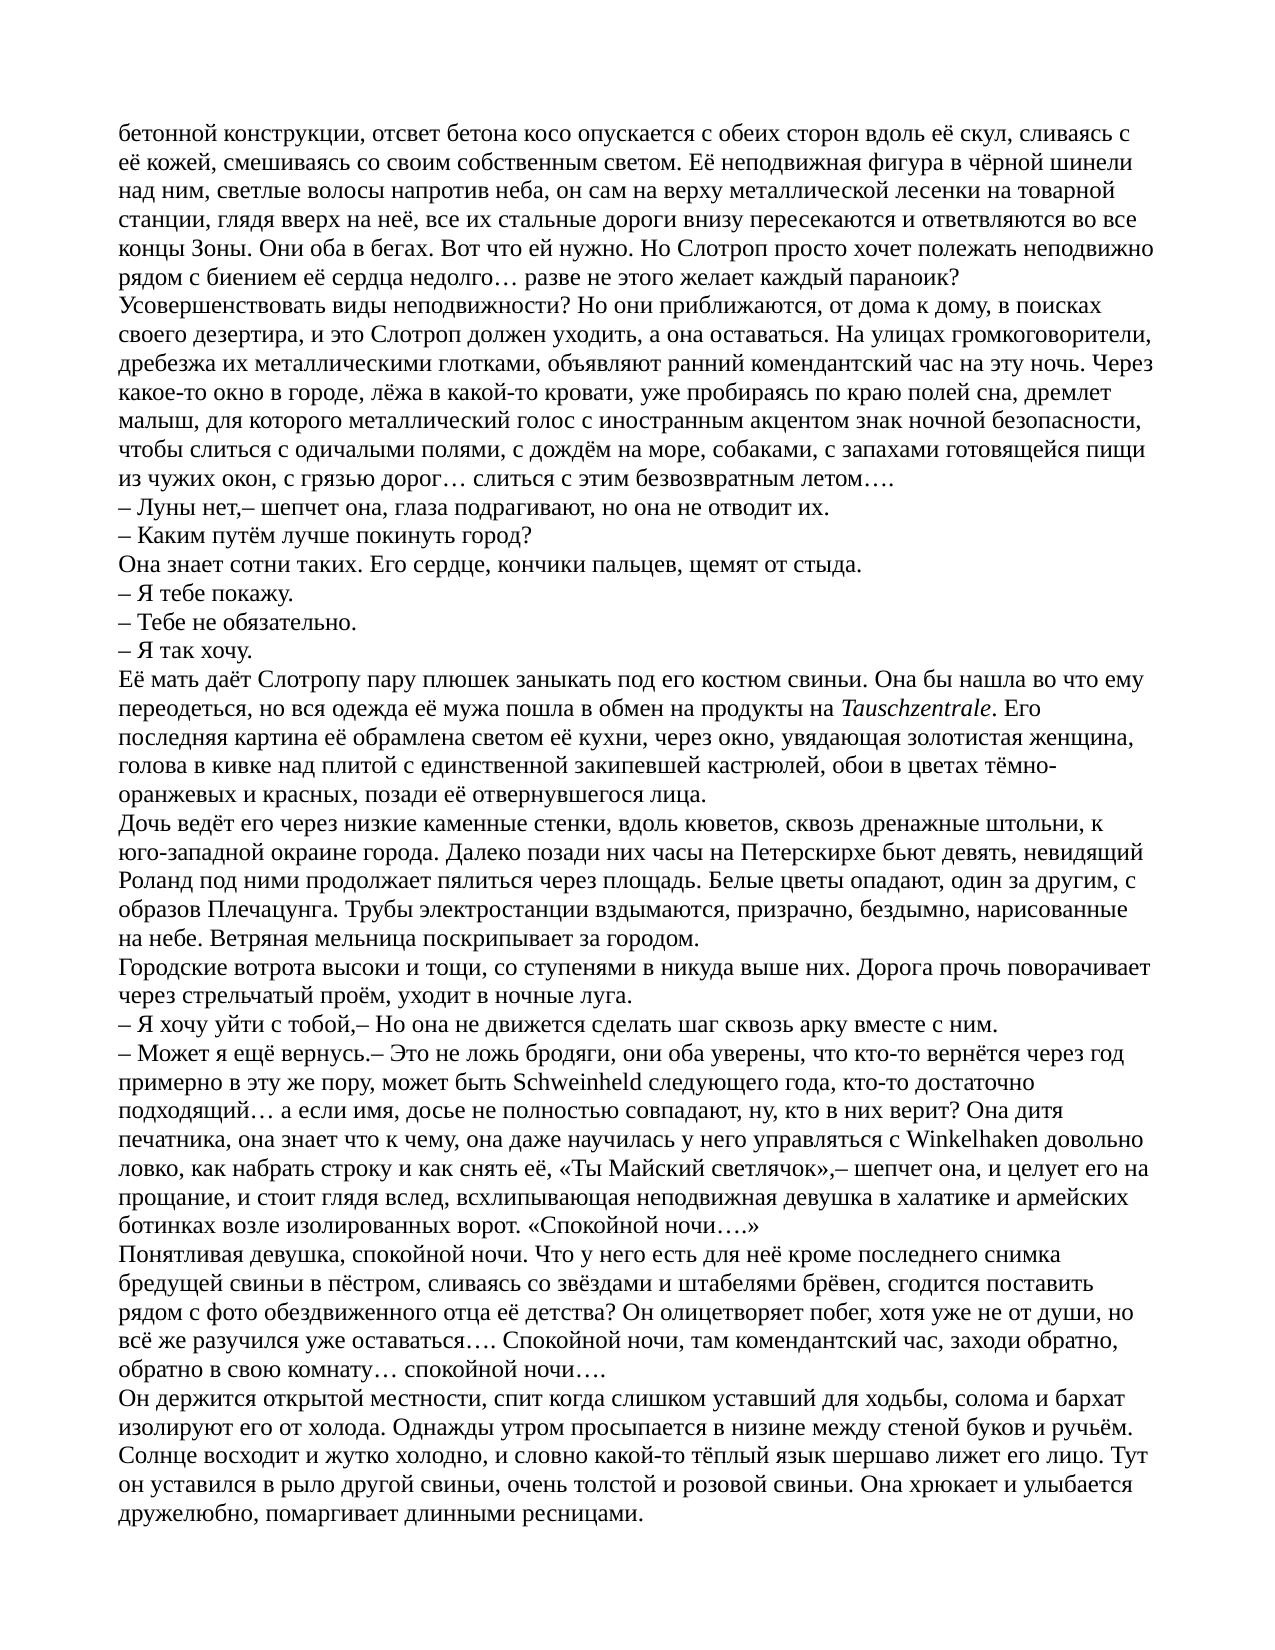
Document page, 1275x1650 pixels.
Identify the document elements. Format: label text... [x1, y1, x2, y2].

text – Я тебе покажу. [118, 578, 1157, 607]
text бетонной конструкции, отсвет бетона косо опускается с обеих сторон вдоль её скул, сливаясь с её кожей, смешиваясь со своим собственным светом. Её неподвижная фигура в чёрной шинели над ним, светлые волосы напротив неба, он сам на верху металлической лесенки на товарной станции, глядя вверх на неё, все их стальные дороги внизу пересекаются и ответвляются во все концы Зоны. Они оба в бегах. Вот что ей нужно. Но Слотроп просто хочет полежать неподвижно рядом с биением её сердца недолго… разве не этого желает каждый параноик? Усовершенствовать виды неподвижности? Но они приближаются, от дома к дому, в поисках своего дезертира, и это Слотроп должен уходить, а она оставаться. На улицах громкоговорители, дребезжа их металлическими глотками, объявляют ранний комендантский час на эту ночь. Через какое-то окно в городе, лёжа в какой-то кровати, уже пробираясь по краю полей сна, дремлет малыш, для которого металлический голос с иностранным акцентом знак ночной безопасности, чтобы слиться с одичалыми полями, с дождём на море, собаками, с запахами готовящейся пищи из чужих окон, с грязью дорог… слиться с этим безвозвратным летом…. [118, 118, 1157, 492]
text Городские вотрота высоки и тощи, со ступенями в никуда выше них. Дорога прочь поворачивает через стрельчатый проём, уходит в ночные луга. [118, 952, 1157, 1009]
text Понятливая девушка, спокойной ночи. Что у него есть для неё кроме последнего снимка бредущей свиньи в пёстром, сливаясь со звёздами и штабелями брёвен, сгодится поставить рядом с фото обездвиженного отца её детства? Он олицетворяет побег, хотя уже не от души, но всё же разучился уже оставаться…. Спокойной ночи, там комендантский час, заходи обратно, обратно в свою комнату… спокойной ночи…. [118, 1239, 1157, 1383]
text Дочь ведёт его через низкие каменные стенки, вдоль кюветов, сквозь дренажные штольни, к юго-западной окраине города. Далеко позади них часы на Петерскирхе бьют девять, невидящий Роланд под ними продолжает пялиться через площадь. Белые цветы опадают, один за другим, с образов Плечацунга. Трубы электростанции вздымаются, призрачно, бездымно, нарисованные на небе. Ветряная мельница поскрипывает за городом. [118, 808, 1157, 952]
text Её мать даёт Слотропу пару плюшек заныкать под его костюм свиньи. Она бы нашла во что ему переодеться, но вся одежда её мужа пошла в обмен на продукты на Tauschzentrale. Его последняя картина её обрамлена светом её кухни, через окно, увядающая золотистая женщина, голова в кивке над плитой с единственной закипевшей кастрюлей, обои в цветах тёмно-оранжевых и красных, позади её отвернувшегося лица. [118, 664, 1157, 808]
text – Я хочу уйти с тобой,– Но она не движется сделать шаг сквозь арку вместе с ним. [118, 1009, 1157, 1038]
text Он держится открытой местности, спит когда слишком уставший для ходьбы, солома и бархат изолируют его от холода. Однажды утром просыпается в низине между стеной буков и ручьём. Солнце восходит и жутко холодно, и словно какой-то тёплый язык шершаво лижет его лицо. Тут он уставился в рыло другой свиньи, очень толстой и розовой свиньи. Она хрюкает и улыбается дружелюбно, помаргивает длинными ресницами. [118, 1383, 1157, 1527]
text – Может я ещё вернусь.– Это не ложь бродяги, они оба уверены, что кто-то вернётся через год примерно в эту же пору, может быть Schweinheld следующего года, кто-то достаточно подходящий… а если имя, досье не полностью совпадают, ну, кто в них верит? Она дитя печатника, она знает что к чему, она даже научилась у него управляться с Winkelhaken довольно ловко, как набрать строку и как снять её, «Ты Майский светлячок»,– шепчет она, и целует его на прощание, и стоит глядя вслед, всхлипывающая неподвижная девушка в халатике и армейских ботинках возле изолированных ворот. «Спокойной ночи….» [118, 1038, 1157, 1239]
text – Тебе не обязательно. [118, 607, 1157, 636]
text – Луны нет,– шепчет она, глаза подрагивают, но она не отводит их. [118, 492, 1157, 521]
text – Я так хочу. [118, 636, 1157, 664]
text Она знает сотни таких. Его сердце, кончики пальцев, щемят от стыда. [118, 549, 1157, 578]
text – Каким путём лучше покинуть город? [118, 521, 1157, 549]
